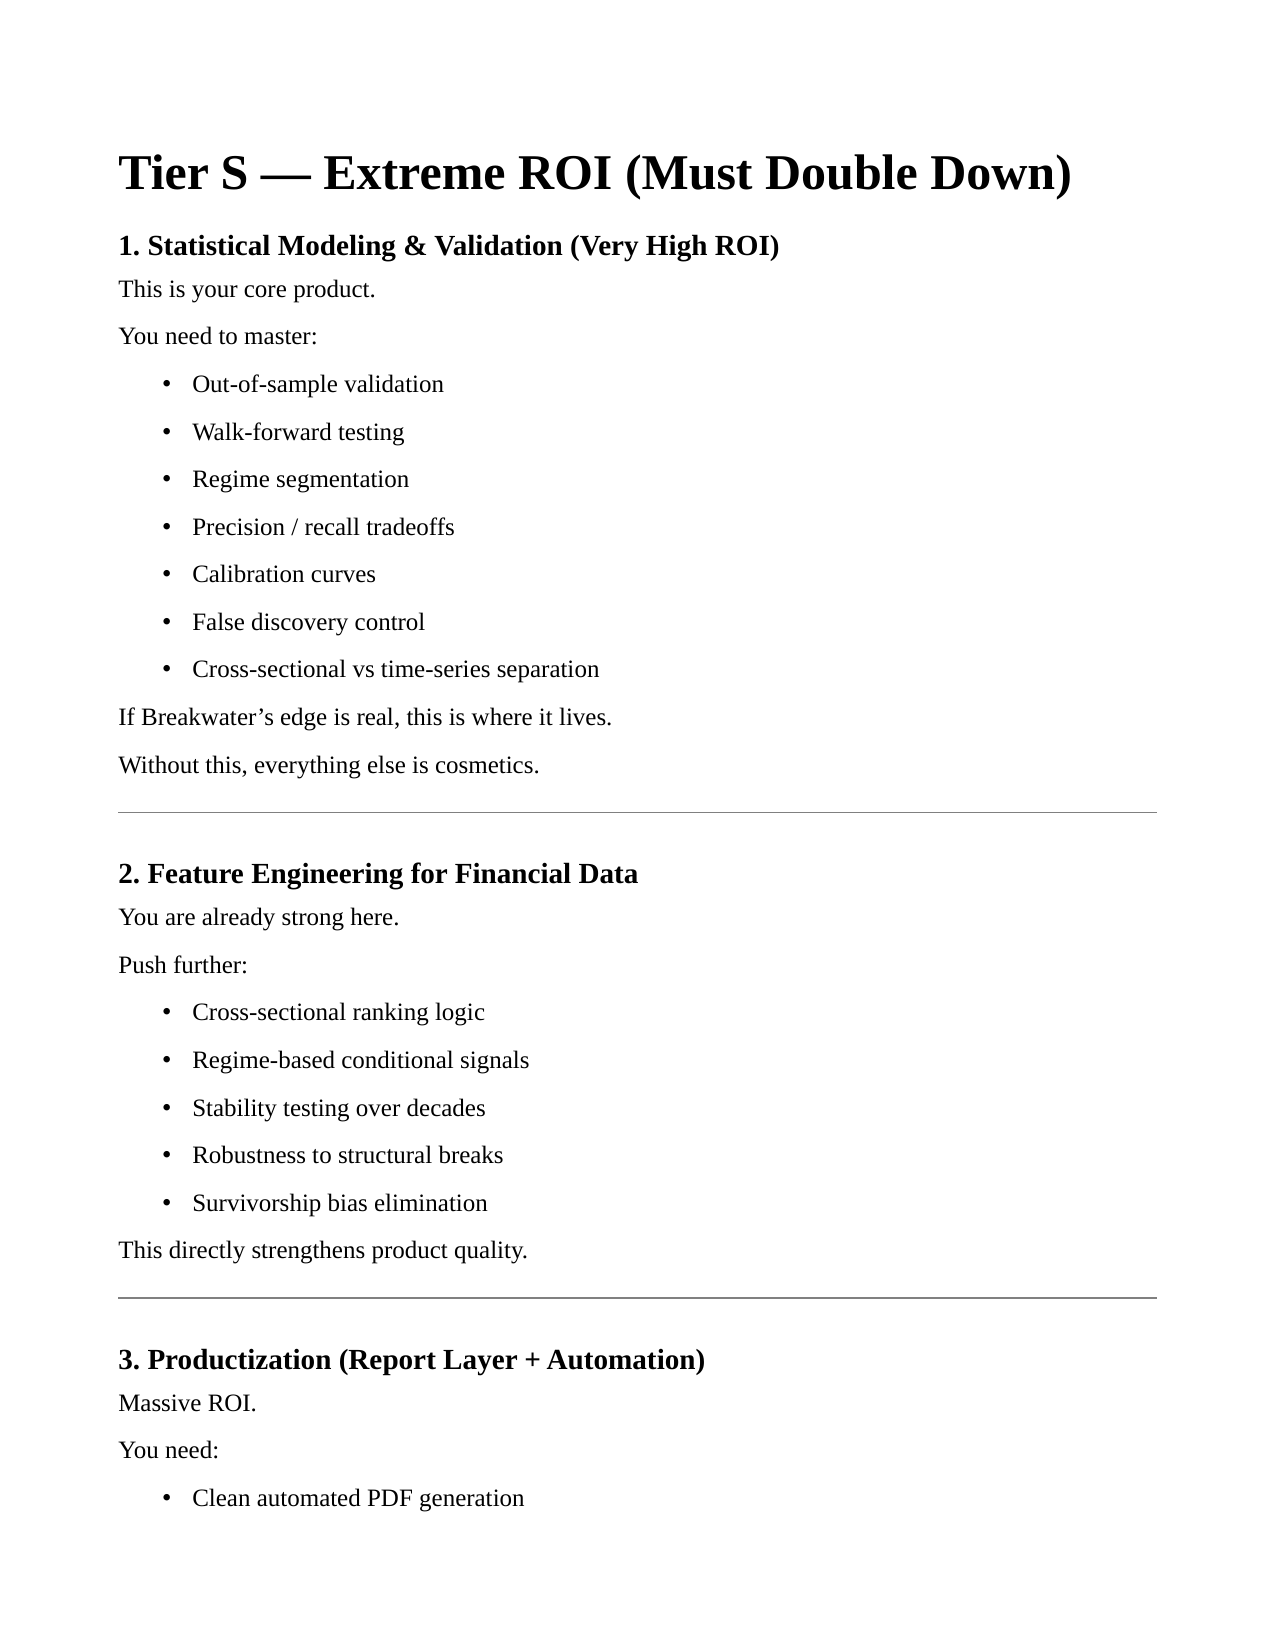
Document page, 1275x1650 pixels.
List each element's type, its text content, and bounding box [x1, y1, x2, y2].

subtitle 2. Feature Engineering for Financial Data [118, 856, 1157, 890]
text You need: [118, 1436, 1157, 1464]
list Stability testing over decades [162, 1093, 1157, 1121]
list Cross-sectional ranking logic [162, 997, 1157, 1026]
list Clean automated PDF generation [162, 1483, 1157, 1512]
list Regime segmentation [162, 464, 1157, 493]
list False discovery control [162, 607, 1157, 636]
text This directly strengthens product quality. [118, 1236, 1157, 1264]
text This is your core product. [118, 274, 1157, 302]
text Massive ROI. [118, 1388, 1157, 1417]
list Survivorship bias elimination [162, 1188, 1157, 1217]
text You need to master: [118, 321, 1157, 350]
text If Breakwater’s edge is real, this is where it lives. [118, 702, 1157, 731]
list Out-of-sample validation [162, 369, 1157, 398]
list Calibration curves [162, 559, 1157, 588]
list Walk-forward testing [162, 417, 1157, 445]
list Regime-based conditional signals [162, 1045, 1157, 1074]
list Precision / recall tradeoffs [162, 512, 1157, 541]
text Without this, everything else is cosmetics. [118, 750, 1157, 778]
subtitle 1. Statistical Modeling & Validation (Very High ROI) [118, 228, 1157, 261]
list Robustness to structural breaks [162, 1140, 1157, 1169]
subtitle 3. Productization (Report Layer + Automation) [118, 1342, 1157, 1376]
subtitle Tier S — Extreme ROI (Must Double Down) [118, 143, 1157, 201]
text You are already strong here. [118, 902, 1157, 931]
text Push further: [118, 950, 1157, 979]
list Cross-sectional vs time-series separation [162, 654, 1157, 683]
